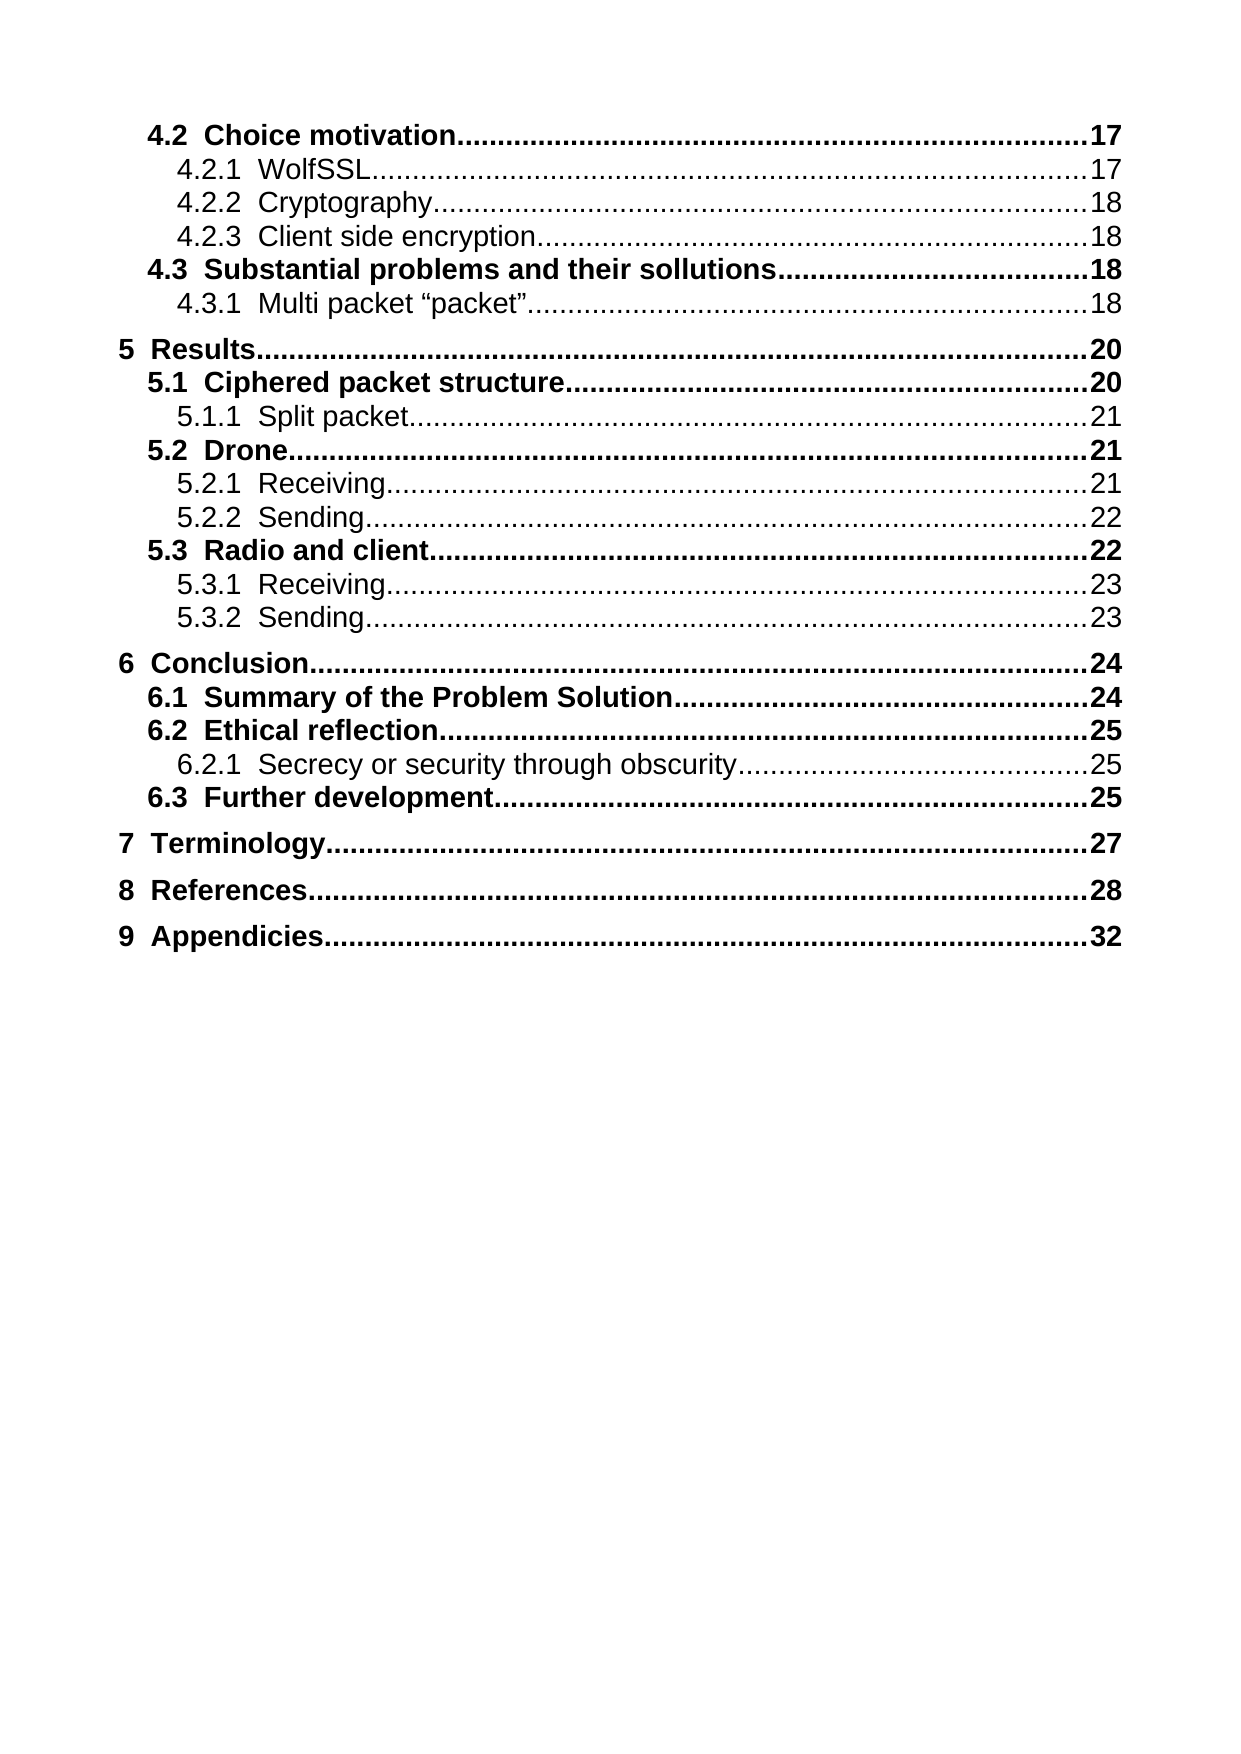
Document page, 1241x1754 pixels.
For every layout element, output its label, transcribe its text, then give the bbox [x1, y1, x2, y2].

text 6.2 Ethical reflection 25 [147, 713, 1122, 747]
text 4.2.1 WolfSSL 17 [177, 152, 1122, 185]
text 9 Appendicies 32 [118, 918, 1122, 952]
text 5.2.2 Sending 22 [177, 499, 1122, 533]
text 6.3 Further development 25 [147, 780, 1122, 814]
text 6 Conclusion 24 [118, 646, 1122, 680]
text 4.2.2 Cryptography 18 [177, 185, 1122, 219]
text 4.2 Choice motivation 17 [147, 118, 1122, 152]
text 4.3.1 Multi packet “packet” 18 [177, 286, 1122, 319]
text 8 References 28 [118, 872, 1122, 906]
text 6.2.1 Secrecy or security through obscurity 25 [177, 747, 1122, 780]
text 5.2.1 Receiving 21 [177, 466, 1122, 499]
text 5 Results 20 [118, 332, 1122, 365]
text 5.1.1 Split packet 21 [177, 399, 1122, 432]
text 5.1 Ciphered packet structure 20 [147, 365, 1122, 399]
text 4.3 Substantial problems and their sollutions 18 [147, 252, 1122, 286]
text 5.3.1 Receiving 23 [177, 567, 1122, 600]
text 6.1 Summary of the Problem Solution 24 [147, 680, 1122, 713]
text 4.2.3 Client side encryption 18 [177, 219, 1122, 252]
text 5.2 Drone 21 [147, 432, 1122, 466]
text 5.3 Radio and client 22 [147, 533, 1122, 567]
text 7 Terminology 27 [118, 826, 1122, 860]
text 5.3.2 Sending 23 [177, 600, 1122, 634]
